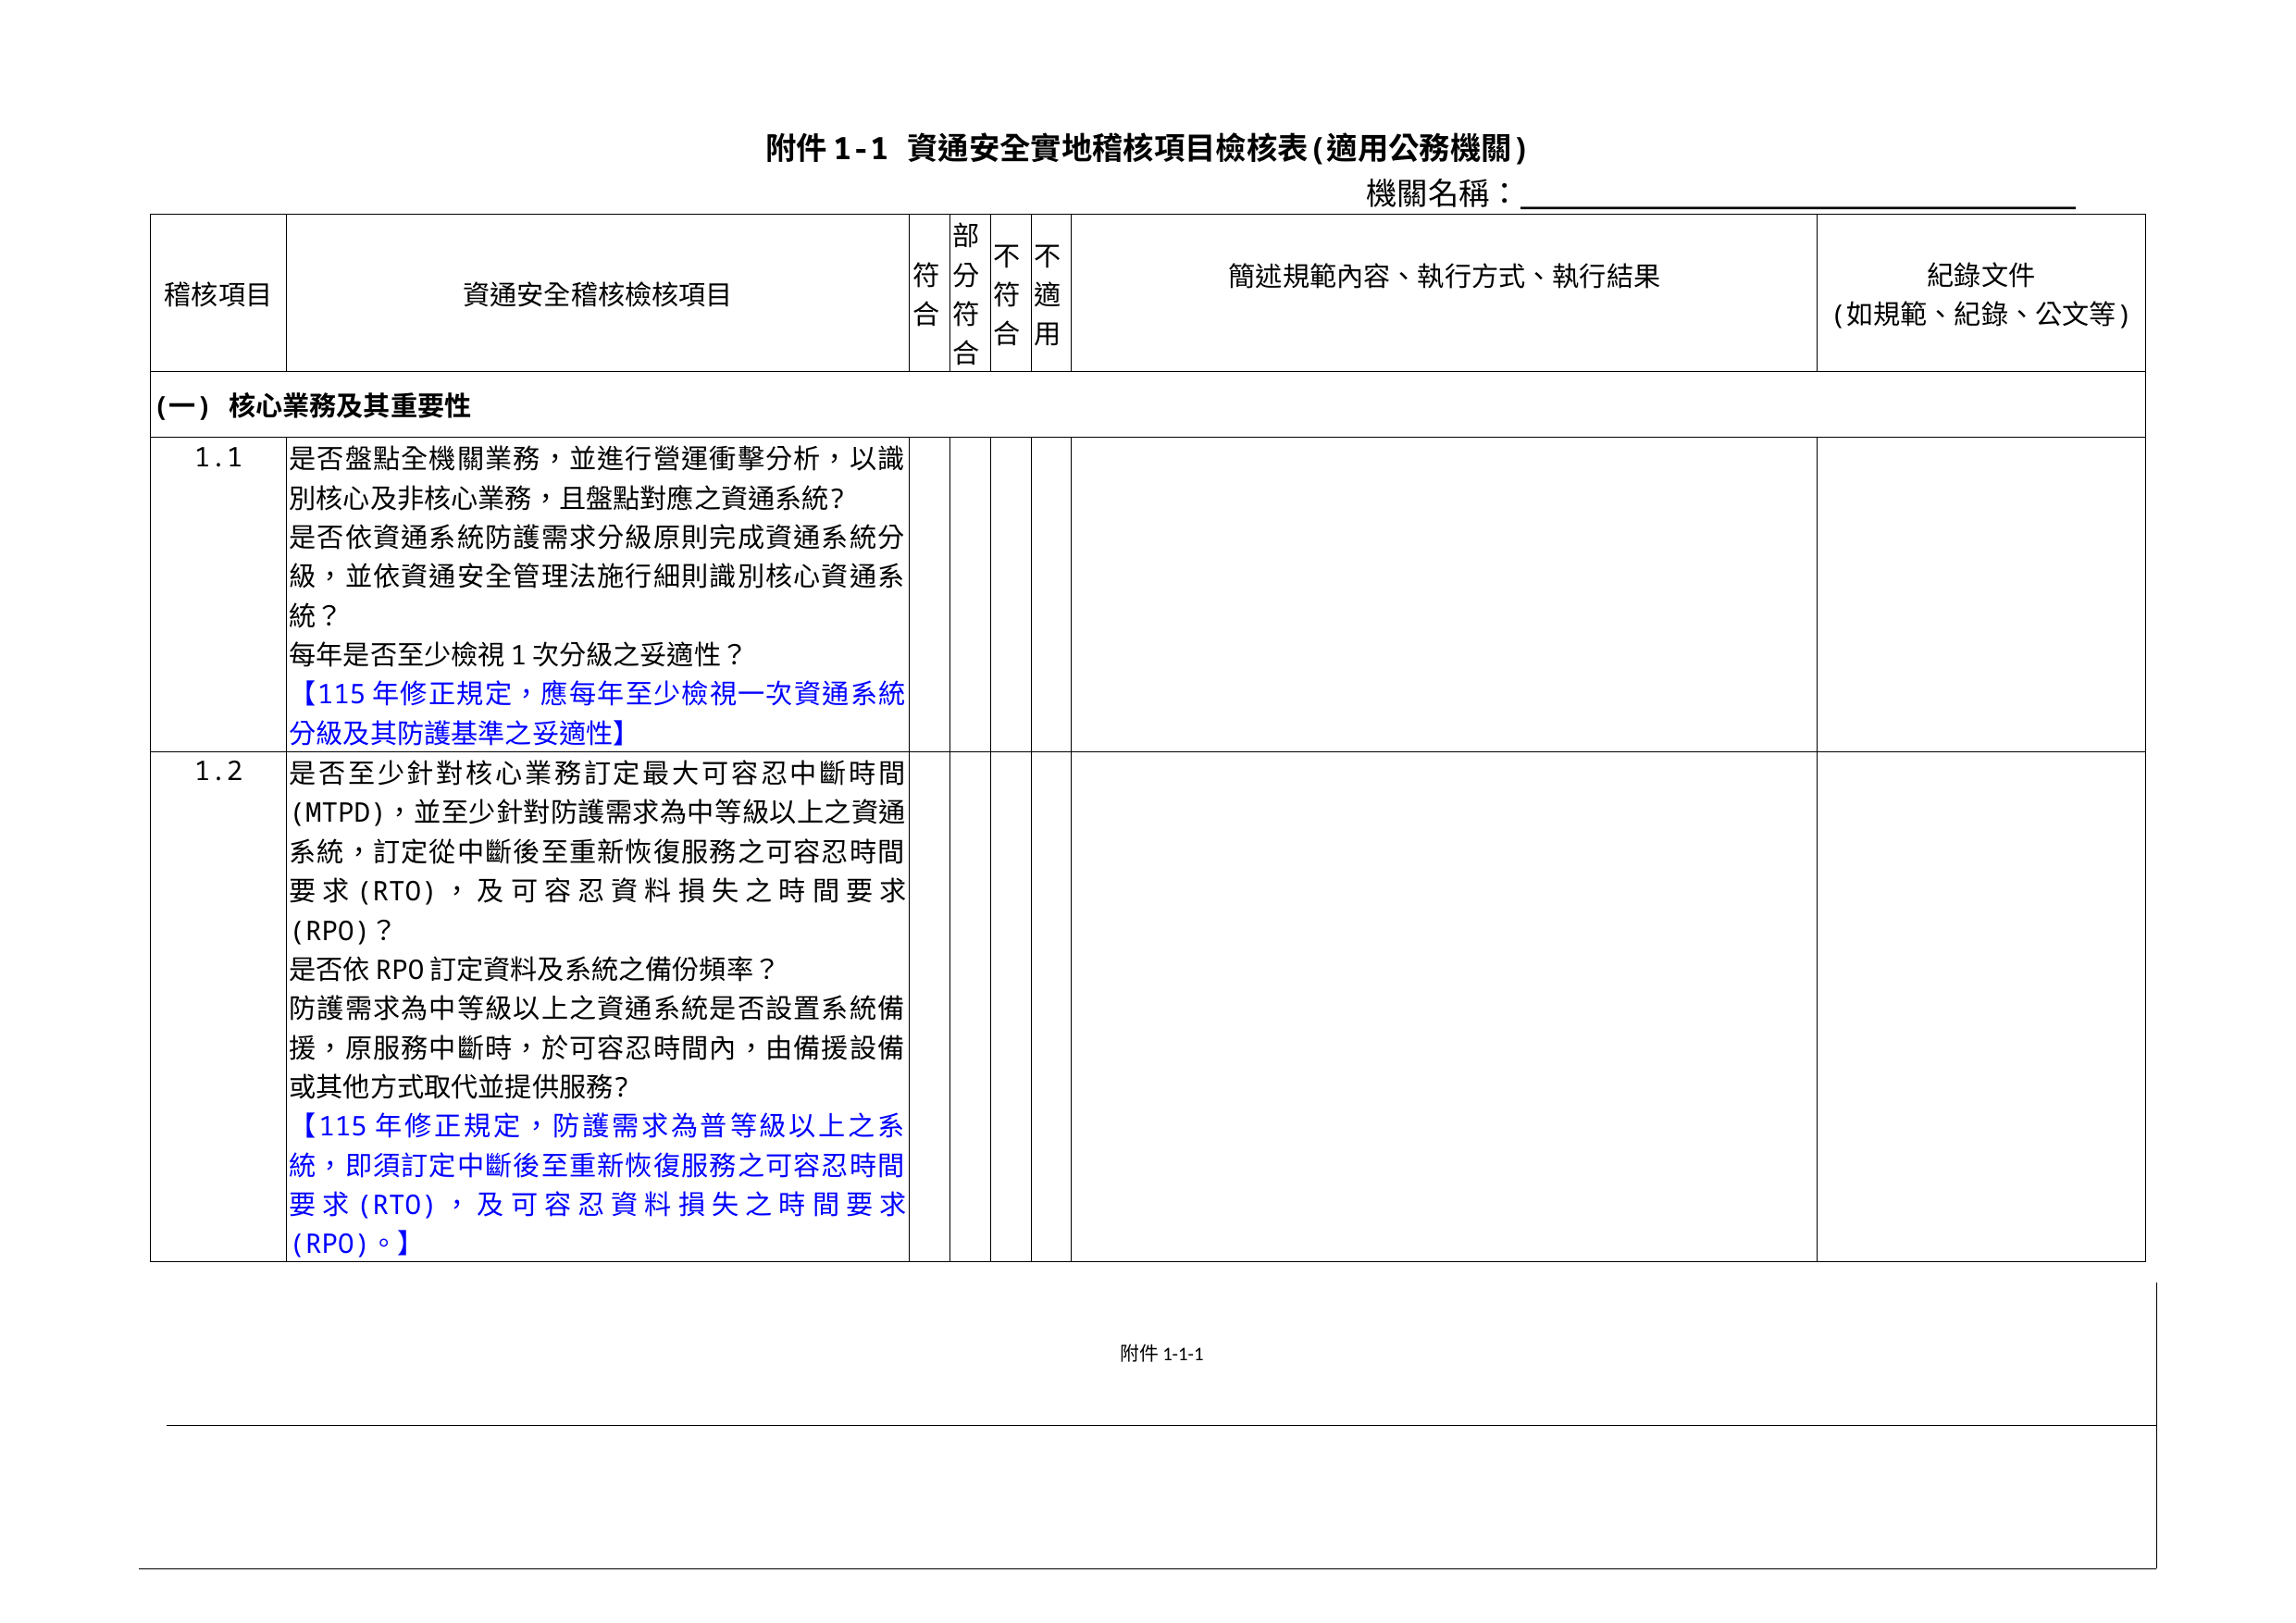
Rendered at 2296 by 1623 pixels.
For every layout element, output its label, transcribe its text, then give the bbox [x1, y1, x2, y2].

table_cell 是否至少針對核心業務訂定最大可容忍中斷時間(MTPD)，並至少針對防護需求為中等級以上之資通系統，訂定從中斷後至重新恢復服務之可容忍時間要求(RTO)，及可容忍資料損失之時間要求(RPO)？ 是否依RPO訂定資料及系統之備份頻率？ 防護需求為中等級以上之資通系統是否設置系統備援，原服務中斷時，於可容忍時間內，由備援設備或其他方式取代並提供服務? 【115年修正規定，防護需求為普等級以上之系統，即須訂定中斷後至重新恢復服務之可容忍時間要求(RTO)，及可容忍資料損失之時間要求(RPO)。】 [287, 752, 909, 1261]
table_cell [1818, 752, 2145, 1261]
table_cell [1032, 438, 1071, 751]
table_cell 1.2 [151, 752, 286, 1261]
text 機關名稱：______________________________ [139, 168, 2076, 214]
table_header 資通安全稽核檢核項目 [287, 215, 909, 371]
table_cell [1818, 438, 2145, 751]
table_cell [1032, 752, 1071, 1261]
table_cell [991, 438, 1031, 751]
table_cell [910, 752, 949, 1261]
table_header 簡述規範內容、執行方式、執行結果 [1072, 215, 1817, 371]
table_header 紀錄文件 (如規範、紀錄、公文等) [1818, 215, 2145, 371]
table_cell 是否盤點全機關業務，並進行營運衝擊分析，以識別核心及非核心業務，且盤點對應之資通系統? 是否依資通系統防護需求分級原則完成資通系統分級，並依資通安全管理法施行細則識別核心資通系統？ 每年是否至少檢視1次分級之妥適性？ 【115年修正規定，應每年至少檢視一次資通系統分級及其防護基準之妥適性】 [287, 438, 909, 751]
table_cell [1072, 438, 1817, 751]
table_header 不符合 [991, 215, 1031, 371]
table_cell [950, 752, 990, 1261]
table_header 不適用 [1032, 215, 1071, 371]
table_cell [950, 438, 990, 751]
table_cell [1072, 752, 1817, 1261]
table_cell (一) 核心業務及其重要性 [151, 372, 2145, 437]
table_cell 1.1 [151, 438, 286, 751]
table_header 符合 [910, 215, 949, 371]
table_header 部分符合 [950, 215, 990, 371]
table_cell [991, 752, 1031, 1261]
table_cell [910, 438, 949, 751]
text 附件1-1 資通安全實地稽核項目檢核表(適用公務機關) [139, 124, 2156, 168]
table_header 稽核項目 [151, 215, 286, 371]
